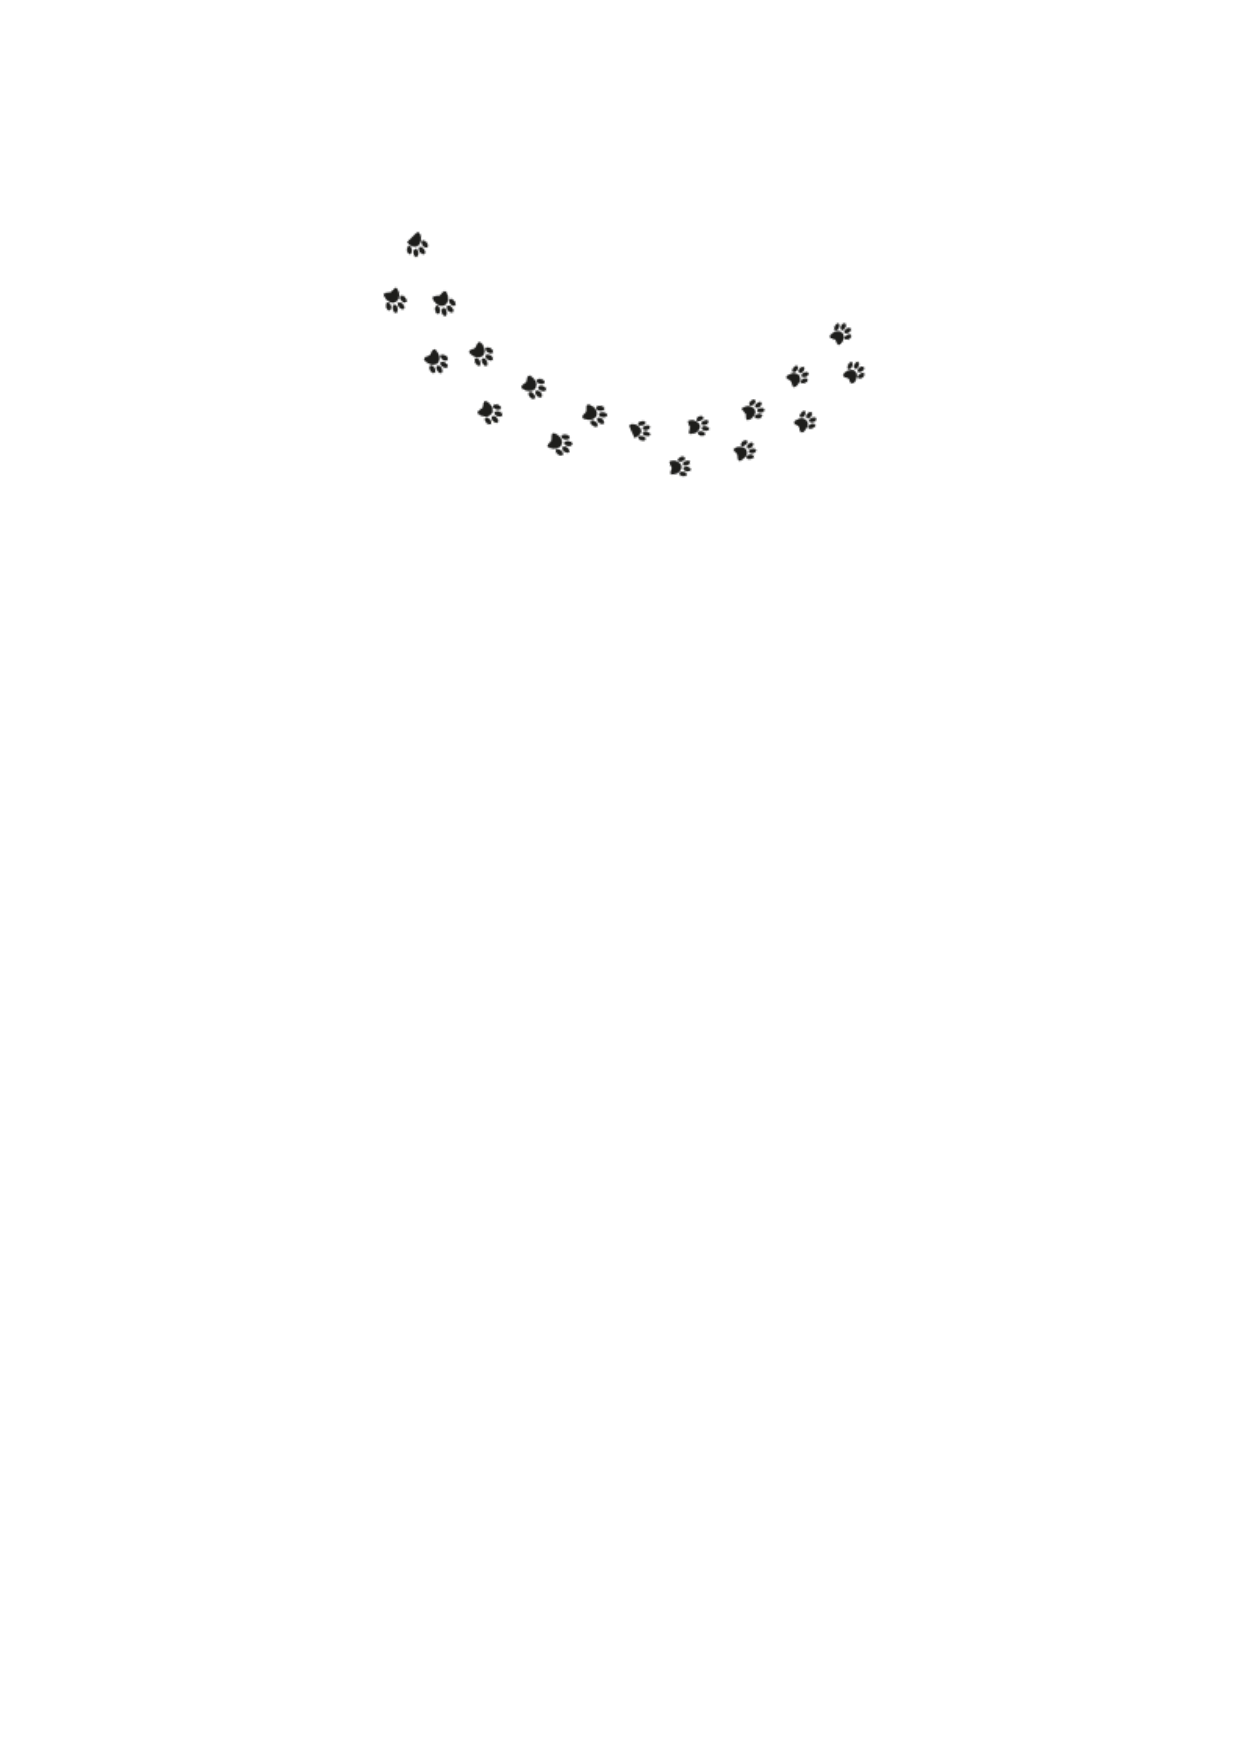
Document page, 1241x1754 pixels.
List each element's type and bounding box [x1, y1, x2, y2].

picture [323, 118, 917, 542]
